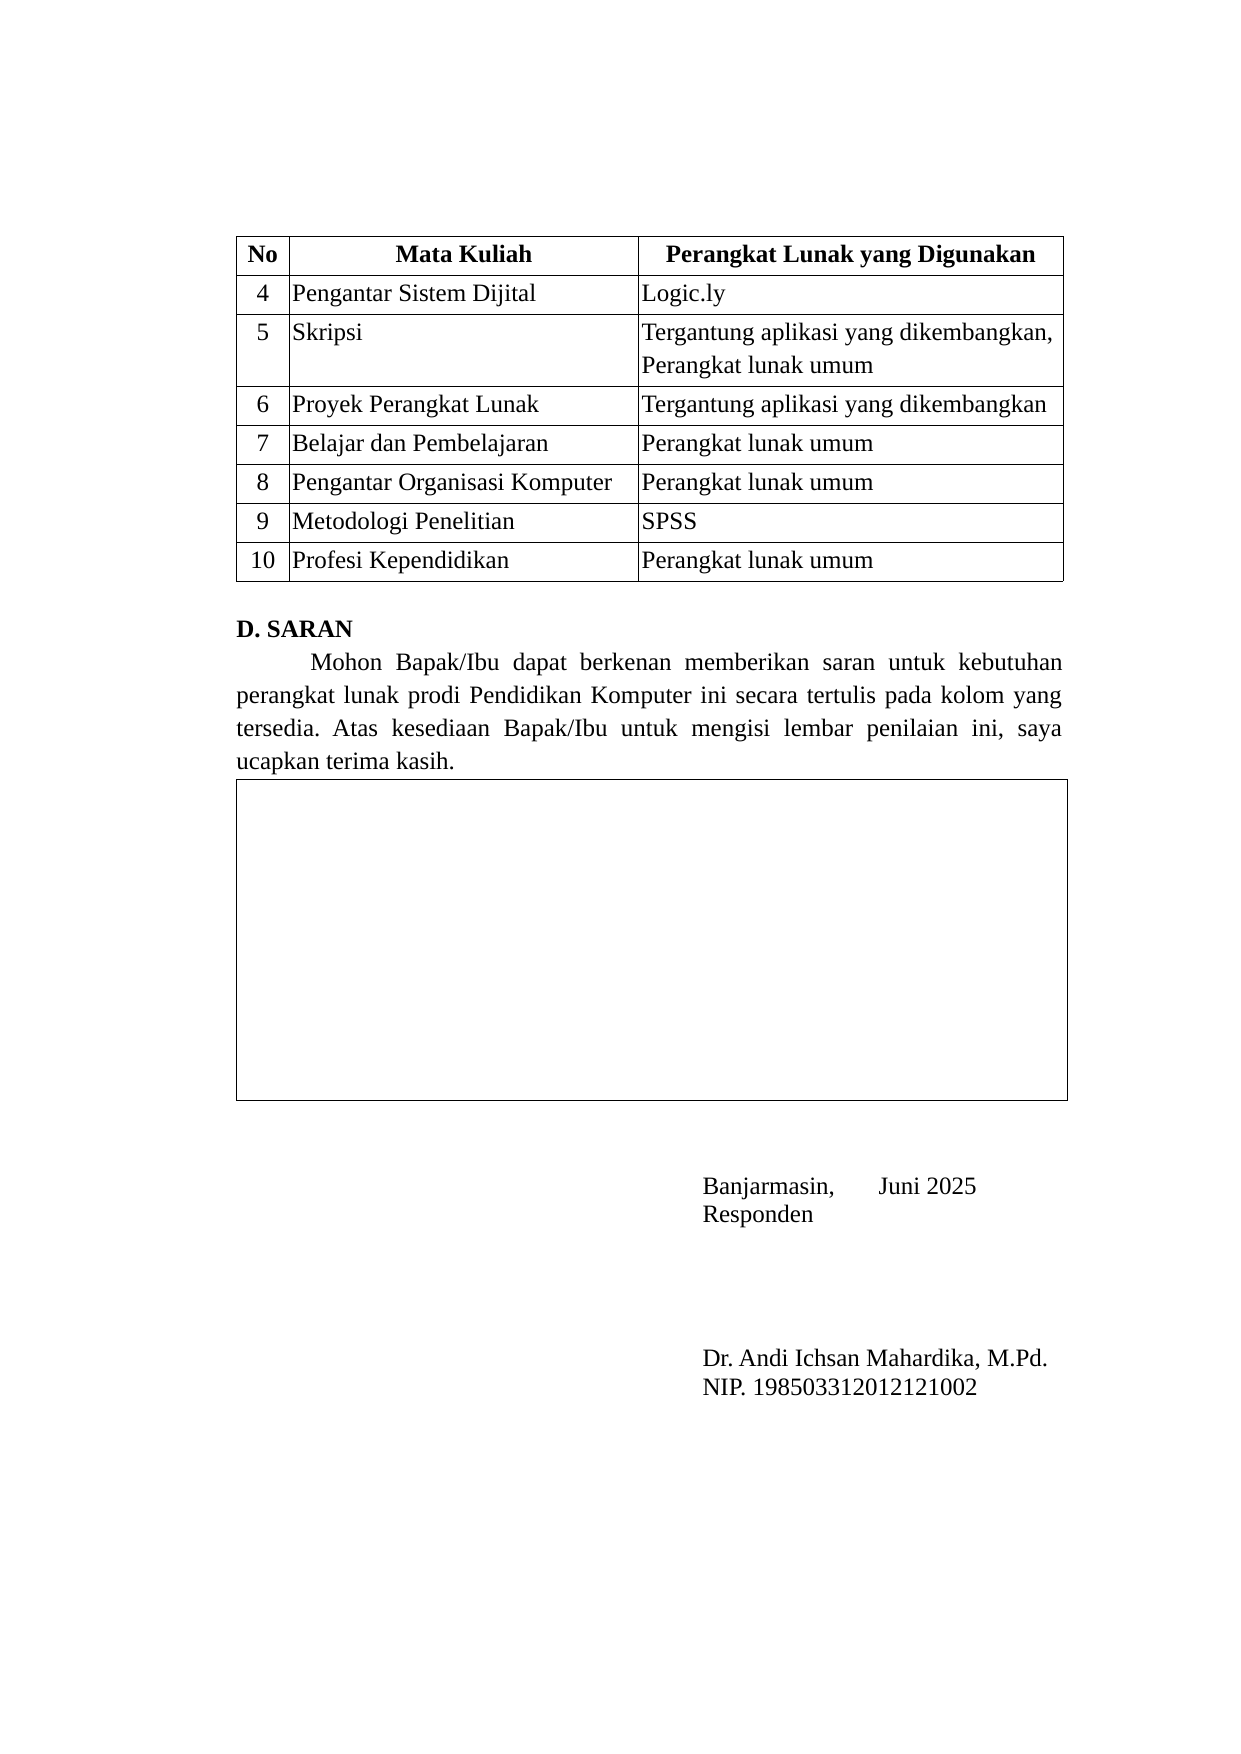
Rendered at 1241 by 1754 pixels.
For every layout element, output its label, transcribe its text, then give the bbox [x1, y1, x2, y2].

table_cell Responden Dr. Andi Ichsan Mahardika, M.Pd. NIP. 198503312012121002 [702, 1200, 1063, 1401]
table_cell 7 [237, 426, 289, 464]
table_cell 6 [237, 387, 289, 425]
table_cell SPSS [639, 504, 1063, 542]
table_cell Perangkat lunak umum [639, 426, 1063, 464]
table_cell Tergantung aplikasi yang dikembangkan, Perangkat lunak umum [639, 315, 1063, 386]
table_header Banjarmasin, Juni 2025 [702, 1171, 1063, 1199]
table_cell Perangkat lunak umum [639, 465, 1063, 503]
table_cell 4 [237, 276, 289, 314]
table_cell 5 [237, 315, 289, 386]
table_header Perangkat Lunak yang Digunakan [639, 237, 1063, 275]
table_cell Tergantung aplikasi yang dikembangkan [639, 387, 1063, 425]
table_cell Proyek Perangkat Lunak [290, 387, 638, 425]
text D. SARAN [236, 614, 1063, 643]
table_cell 9 [237, 504, 289, 542]
table_header No [237, 237, 289, 275]
table_cell [236, 1200, 702, 1401]
table_cell Profesi Kependidikan [290, 543, 638, 581]
text Mohon Bapak/Ibu dapat berkenan memberikan saran untuk kebutuhan perangkat lunak prodi Pendidikan Komputer ini secara tertulis pada kolom yang tersedia. Atas kesediaan Bapak/Ibu untuk mengisi lembar penilaian ini, saya ucapkan terima kasih. [236, 647, 1063, 775]
table_cell Perangkat lunak umum [639, 543, 1063, 581]
table_header [236, 1171, 702, 1199]
table_cell Belajar dan Pembelajaran [290, 426, 638, 464]
table_cell 8 [237, 465, 289, 503]
table_cell Metodologi Penelitian [290, 504, 638, 542]
table_cell Pengantar Organisasi Komputer [290, 465, 638, 503]
table_cell Pengantar Sistem Dijital [290, 276, 638, 314]
table_cell Skripsi [290, 315, 638, 386]
table_header Mata Kuliah [290, 237, 638, 275]
table_cell 10 [237, 543, 289, 581]
table_cell Logic.ly [639, 276, 1063, 314]
